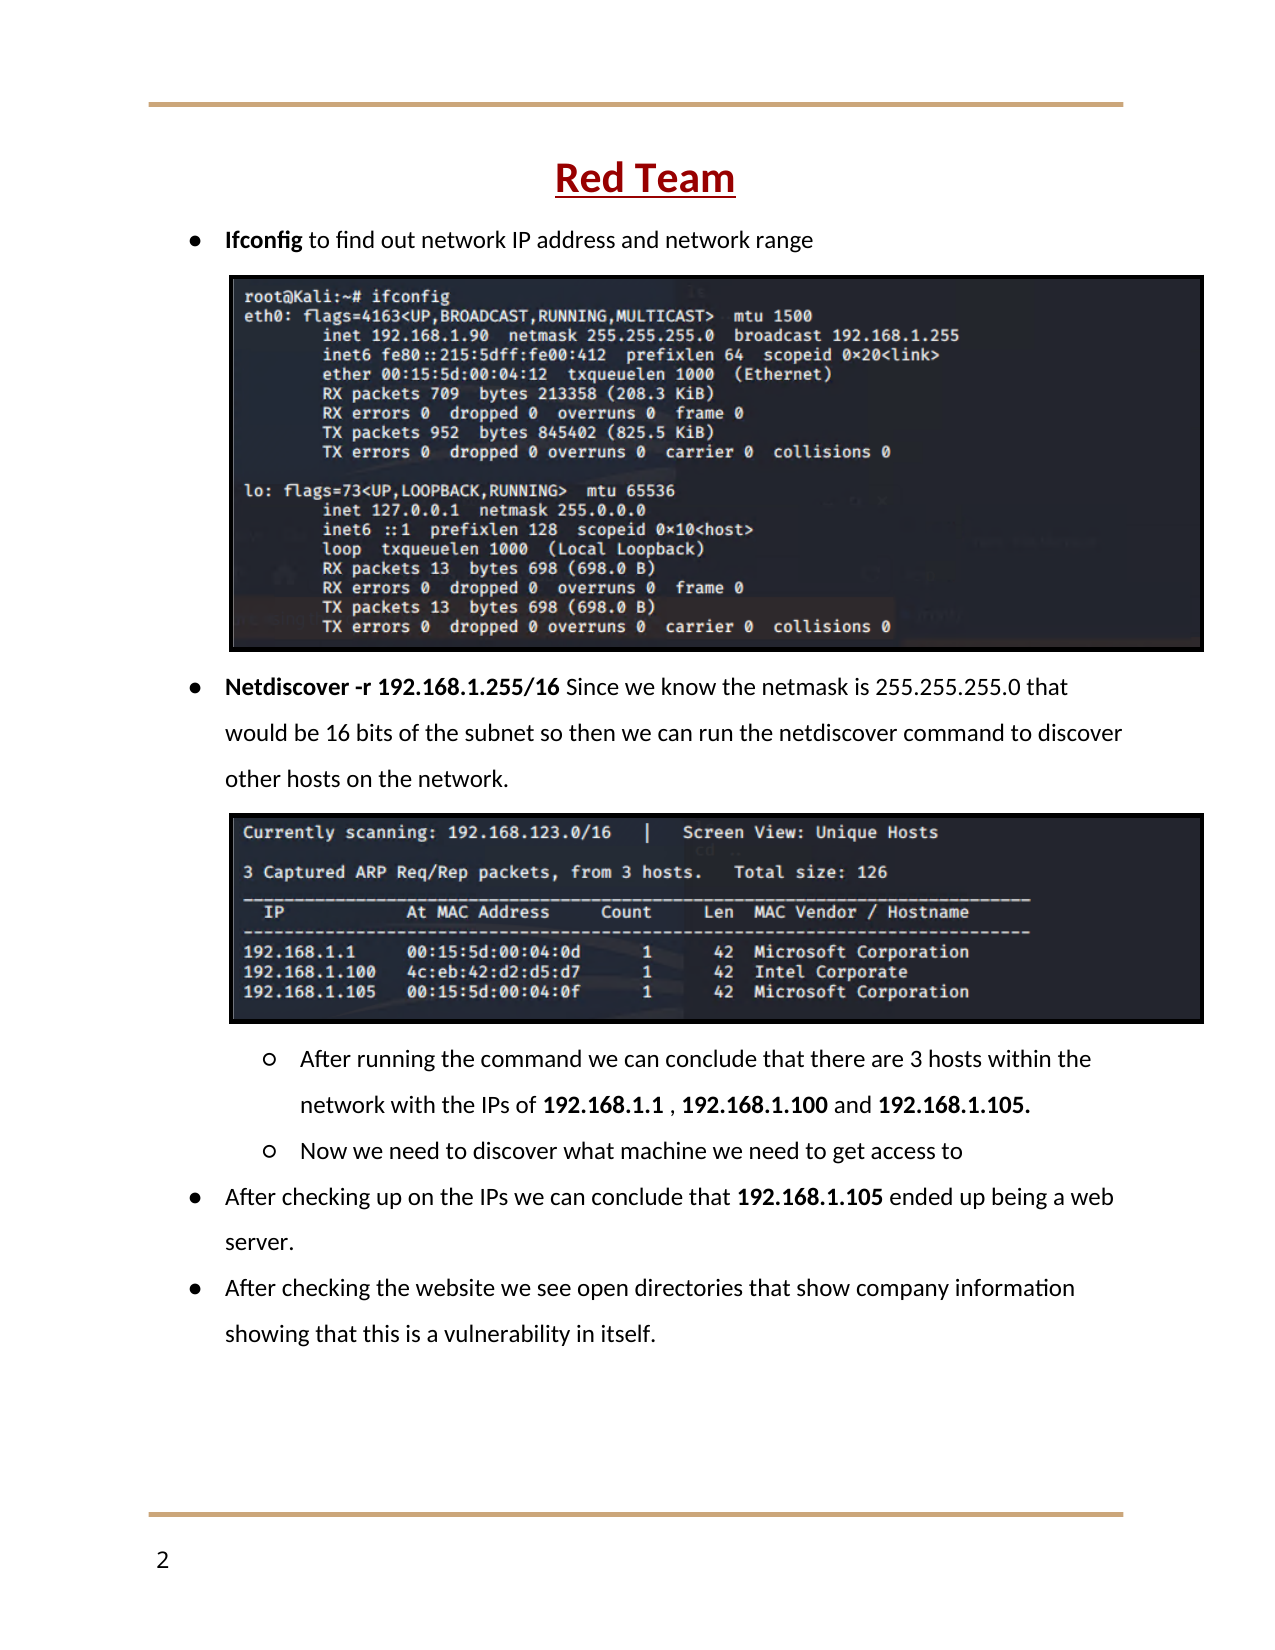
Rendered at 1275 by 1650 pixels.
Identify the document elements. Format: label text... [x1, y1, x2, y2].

list After checking the website we see open directories that show company information showing that this is a vulnerability in itself. [187, 1272, 1125, 1348]
picture [148, 1512, 1124, 1517]
subtitle Red Team [525, 150, 1125, 203]
list Ifconfig to find out network IP address and network range [187, 224, 1203, 656]
list Now we need to discover what machine we need to get access to [262, 1135, 1125, 1165]
list After checking up on the IPs we can conclude that 192.168.1.105 ended up being a web server. [187, 1181, 1125, 1257]
picture [233, 279, 1200, 647]
list After running the command we can conclude that there are 3 hosts within the network with the IPs of 192.168.1.1 , 192.168.1.100 and 192.168.1.105. [262, 1043, 1125, 1120]
picture [233, 818, 1200, 1019]
list Netdiscover -r 192.168.1.255/16 Since we know the netmask is 255.255.255.0 that would be 16 bits of the subnet so then we can run the netdiscover command to discover other hosts on the network. [187, 671, 1125, 1028]
picture [148, 102, 1124, 107]
